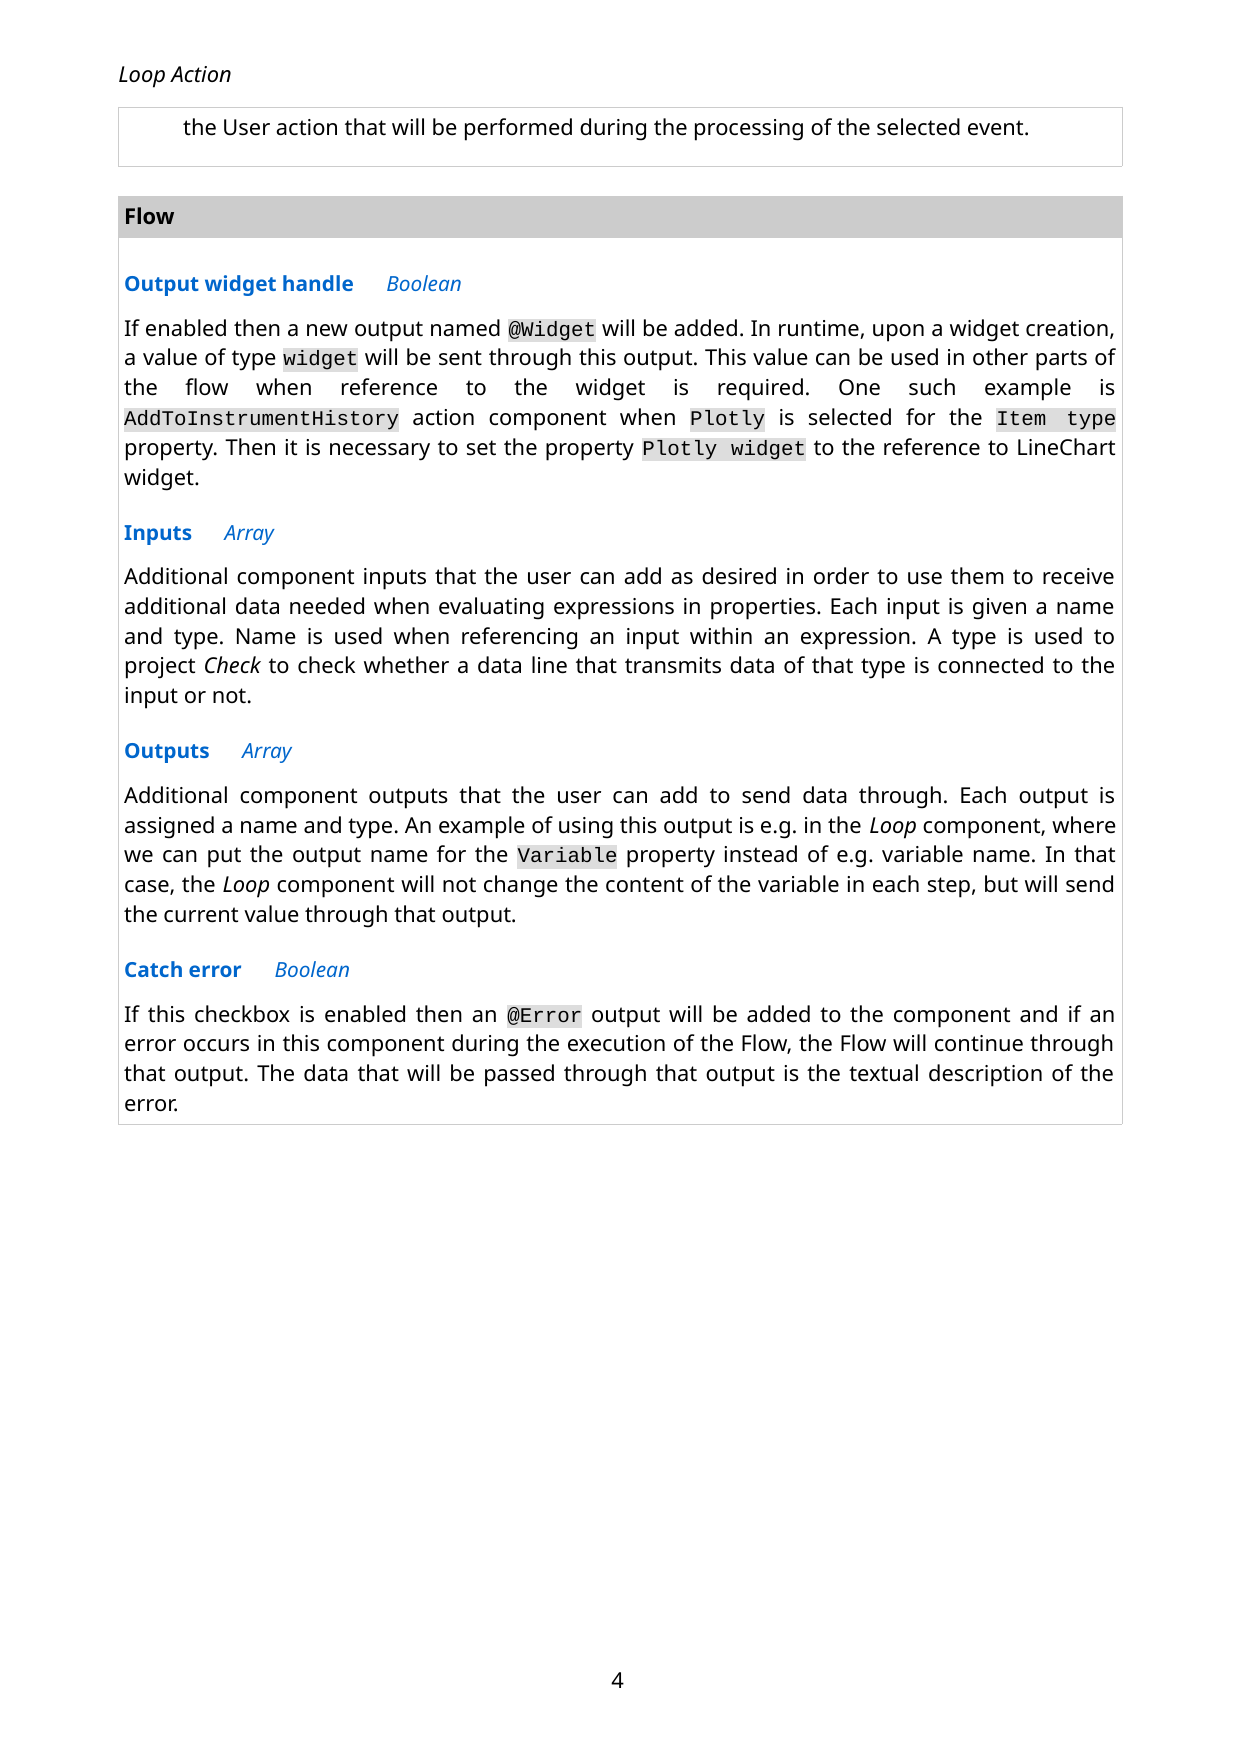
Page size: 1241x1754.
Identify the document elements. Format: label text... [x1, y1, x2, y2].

table_cell Output widget handle Boolean If enabled then a new output named @Widget will be added. In runtime, upon a widget creation, a value of type widget will be sent through this output. This value can be used in other parts of the flow when reference to the widget is required. One such example is AddToInstrumentHistory action component when Plotly is selected for the Item type property. Then it is necessary to set the property Plotly widget to the reference to LineChart widget. Inputs Array Additional component inputs that the user can add as desired in order to use them to receive additional data needed when evaluating expressions in properties. Each input is given a name and type. Name is used when referencing an input within an expression. A type is used to project Check to check whether a data line that transmits data of that type is connected to the input or not. Outputs Array Additional component outputs that the user can add to send data through. Each output is assigned a name and type. An example of using this output is e.g. in the Loop component, where we can put the output name for the Variable property instead of e.g. variable name. In that case, the Loop component will not change the content of the variable in each step, but will send the current value through that output. Catch error Boolean If this checkbox is enabled then an @Error output will be added to the component and if an error occurs in this component during the execution of the Flow, the Flow will continue through that output. The data that will be passed through that output is the textual description of the error. [119, 238, 1122, 1123]
table_cell the User action that will be performed during the processing of the selected event. [119, 108, 1122, 166]
table_header Flow [119, 197, 1122, 237]
